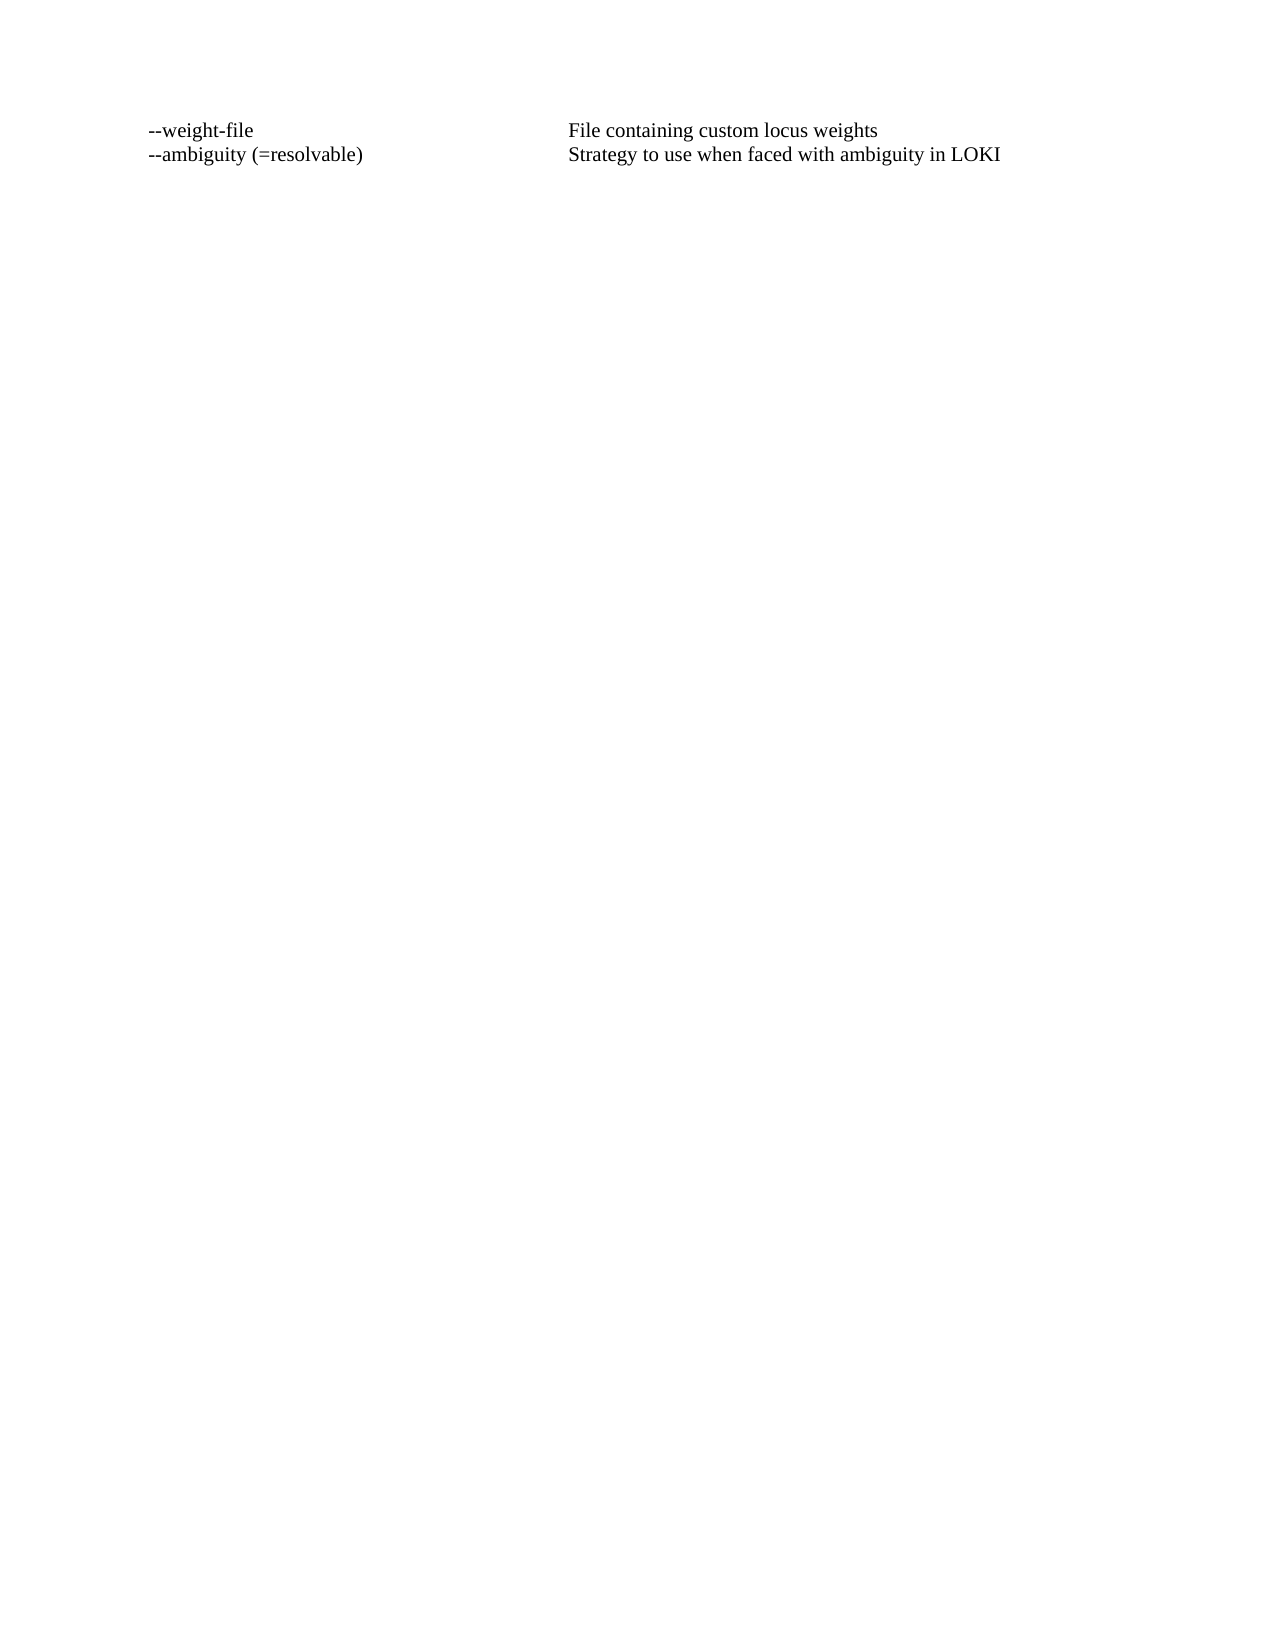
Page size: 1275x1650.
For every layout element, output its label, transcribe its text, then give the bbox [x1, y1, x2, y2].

text --weight-file File containing custom locus weights [118, 118, 1157, 142]
text --ambiguity (=resolvable) Strategy to use when faced with ambiguity in LOKI [118, 142, 1157, 166]
